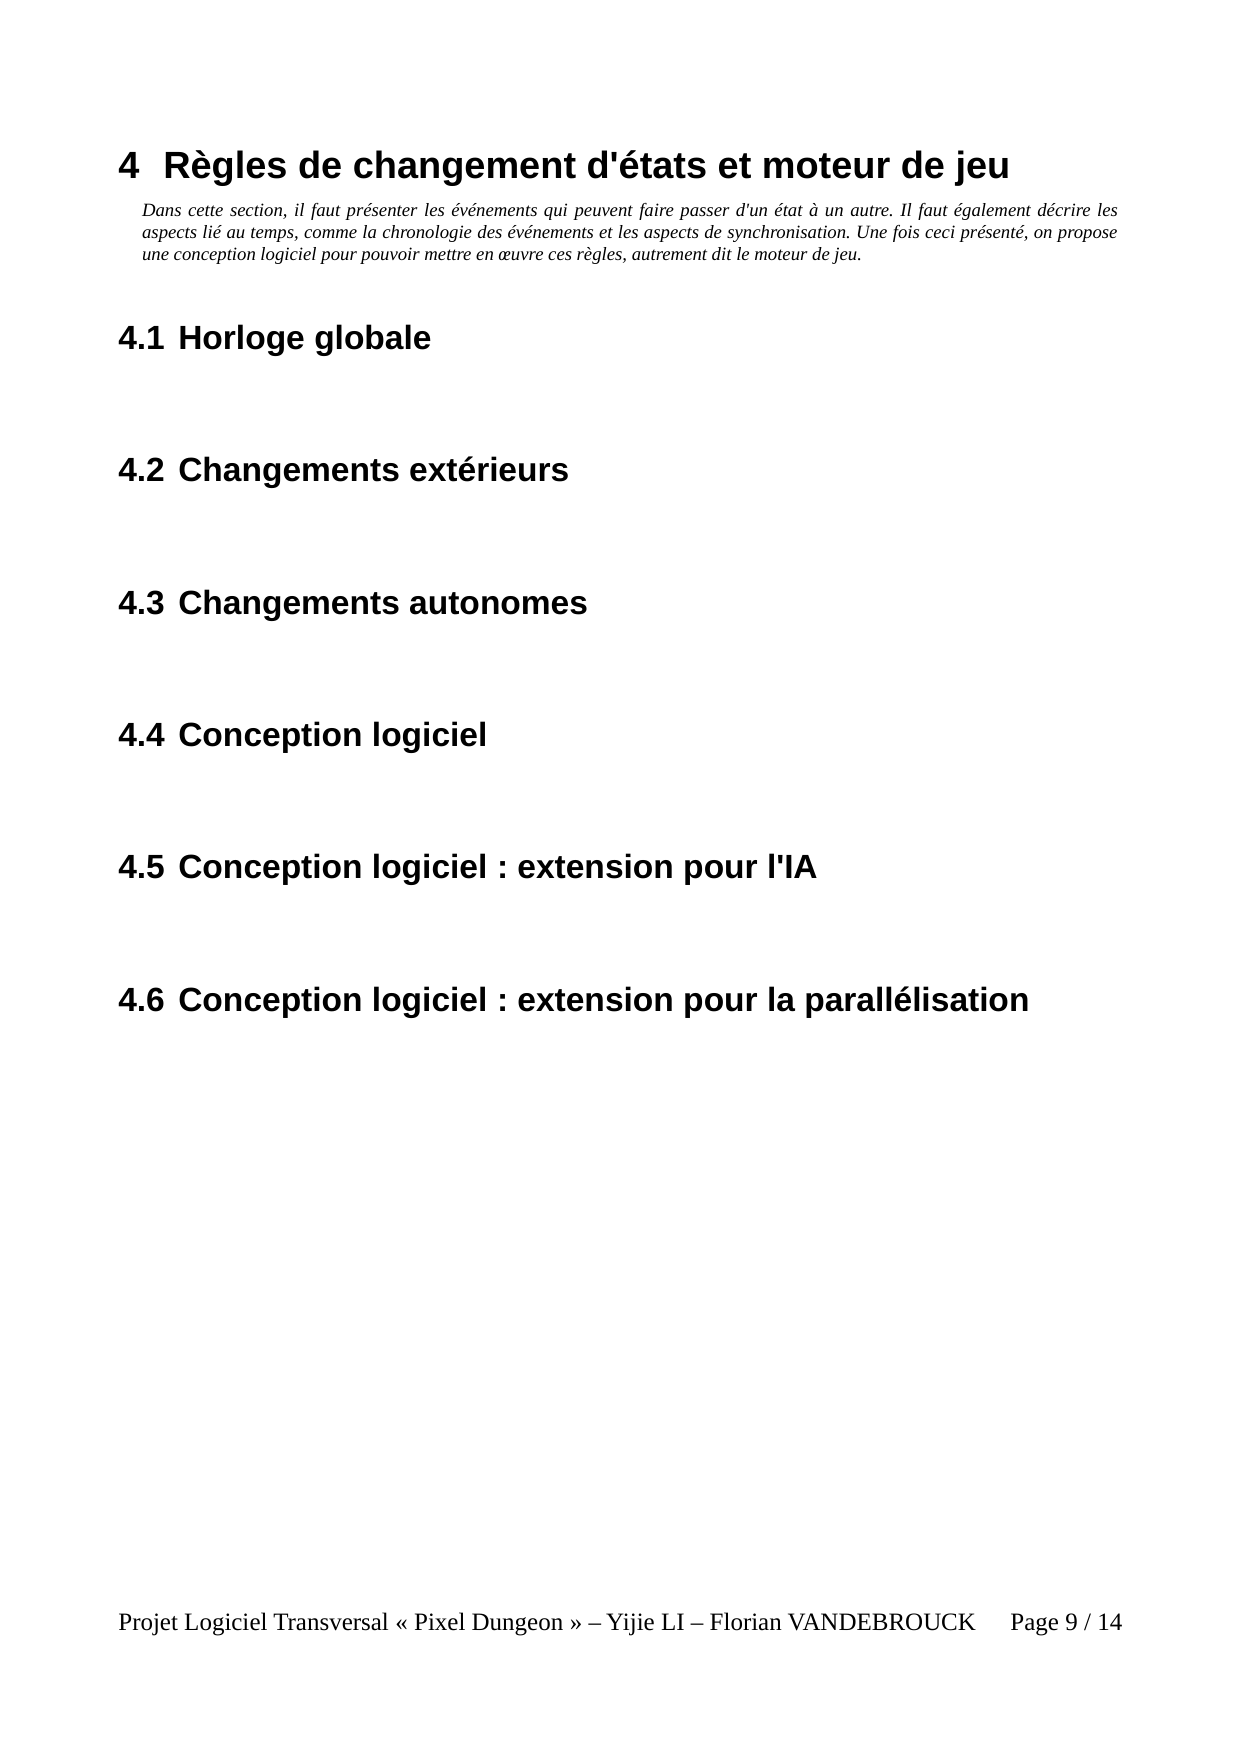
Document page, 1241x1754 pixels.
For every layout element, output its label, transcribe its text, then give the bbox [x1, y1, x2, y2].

subtitle Changements extérieurs [118, 450, 1122, 489]
subtitle Règles de changement d'états et moteur de jeu [118, 143, 1122, 187]
subtitle Conception logiciel : extension pour la parallélisation [118, 980, 1122, 1018]
subtitle Horloge globale [118, 318, 1122, 356]
subtitle Changements autonomes [118, 582, 1122, 621]
subtitle Conception logiciel : extension pour l'IA [118, 847, 1122, 886]
text Dans cette section, il faut présenter les événements qui peuvent faire passer d'un état à un autre. Il faut également décrire les aspects lié au temps, comme la chronologie des événements et les aspects de synchronisation. Une fois ceci présenté, on propose une conception logiciel pour pouvoir mettre en œuvre ces règles, autrement dit le moteur de jeu. [142, 199, 1122, 264]
subtitle Conception logiciel [118, 715, 1122, 753]
